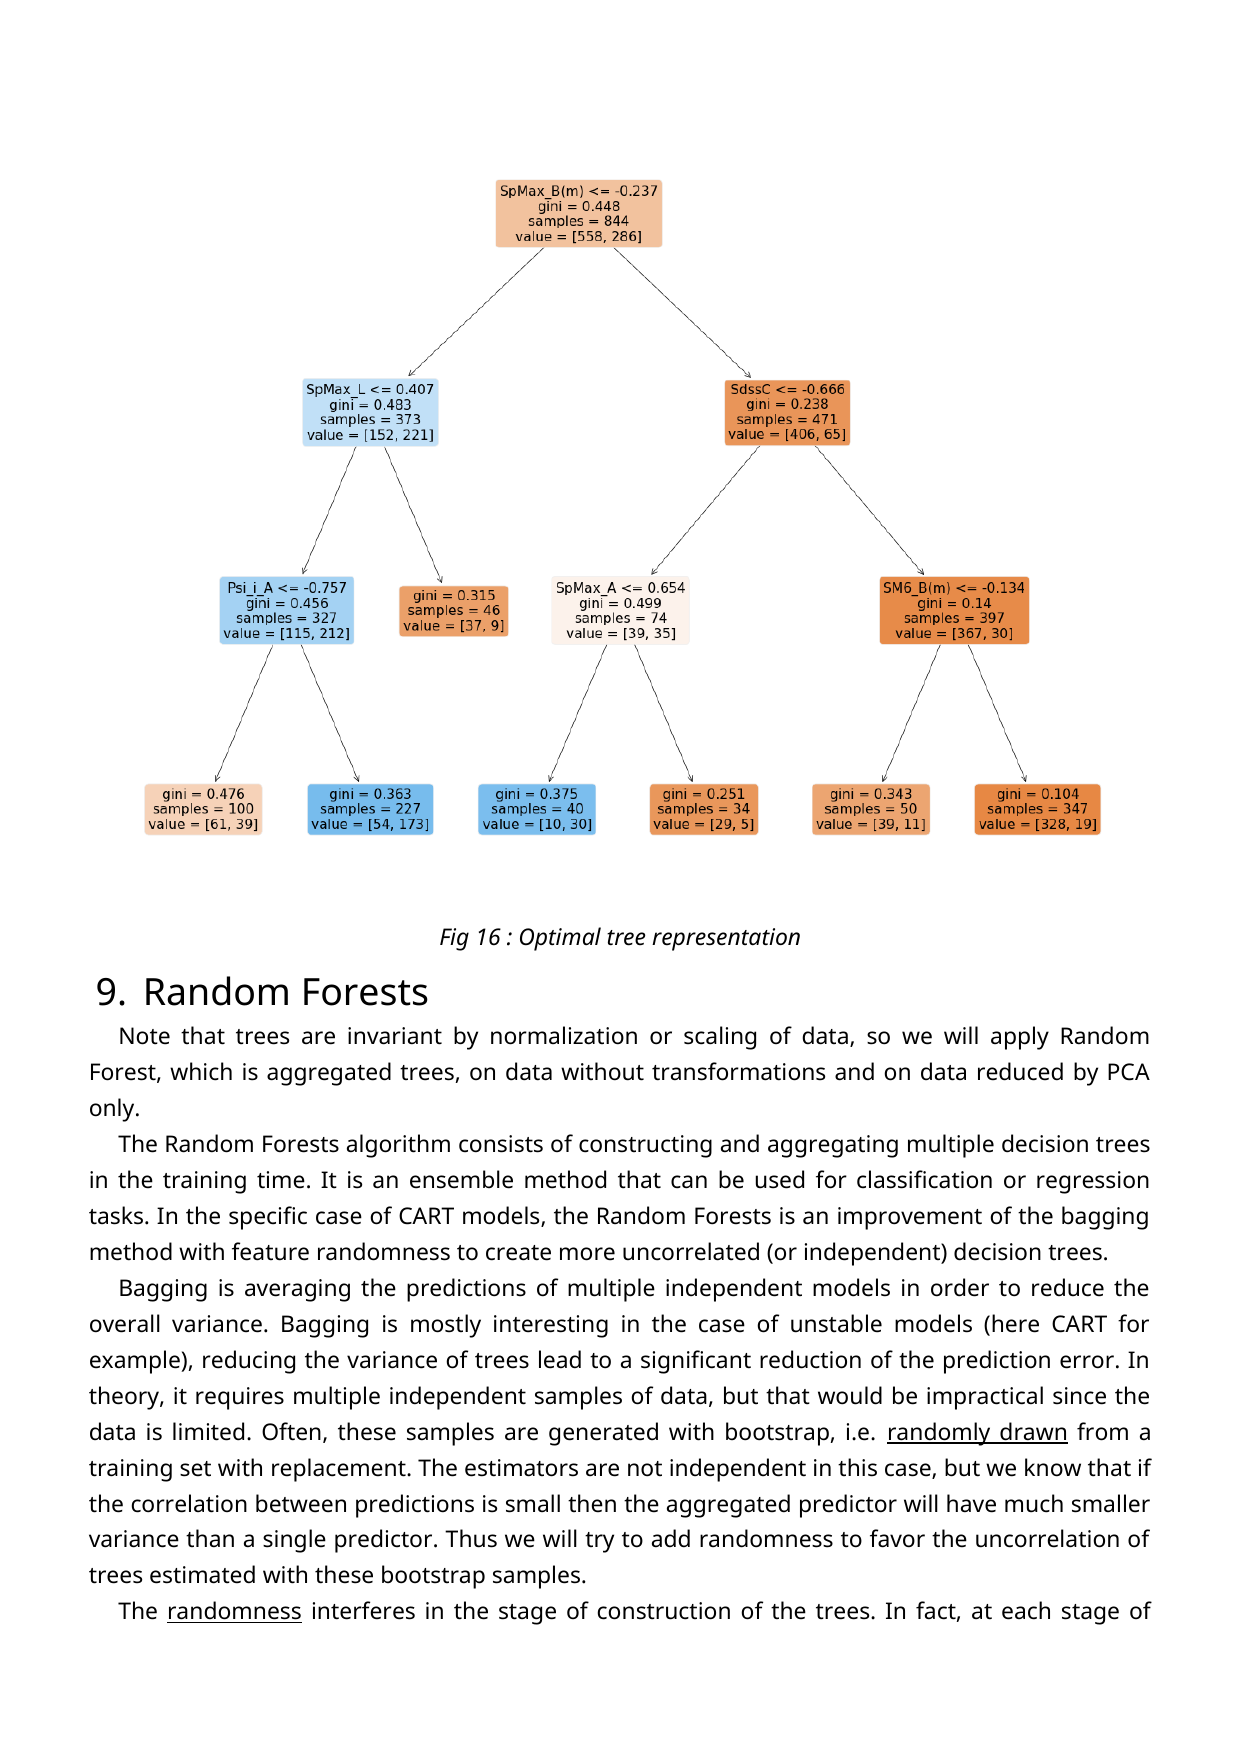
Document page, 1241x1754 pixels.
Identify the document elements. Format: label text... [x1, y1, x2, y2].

text Note that trees are invariant by normalization or scaling of data, so we will apply Random Forest, which is aggregated trees, on data without transformations and on data reduced by PCA only. [88, 1020, 1152, 1123]
subtitle Random Forests [95, 965, 1152, 1016]
picture [111, 106, 1129, 917]
text Bagging is averaging the predictions of multiple independent models in order to reduce the overall variance. Bagging is mostly interesting in the case of unstable models (here CART for example), reducing the variance of trees lead to a significant reduction of the prediction error. In theory, it requires multiple independent samples of data, but that would be impractical since the data is limited. Often, these samples are generated with bootstrap, i.e. randomly drawn from a training set with replacement. The estimators are not independent in this case, but we know that if the correlation between predictions is small then the aggregated predictor will have much smaller variance than a single predictor. Thus we will try to add randomness to favor the uncorrelation of trees estimated with these bootstrap samples. [88, 1272, 1152, 1591]
text Fig 16 : Optimal tree representation [88, 921, 1152, 952]
text The Random Forests algorithm consists of constructing and aggregating multiple decision trees in the training time. It is an ensemble method that can be used for classification or regression tasks. In the specific case of CART models, the Random Forests is an improvement of the bagging method with feature randomness to create more uncorrelated (or independent) decision trees. [88, 1128, 1152, 1267]
text The randomness interferes in the stage of construction of the trees. In fact, at each stage of [88, 1595, 1152, 1627]
